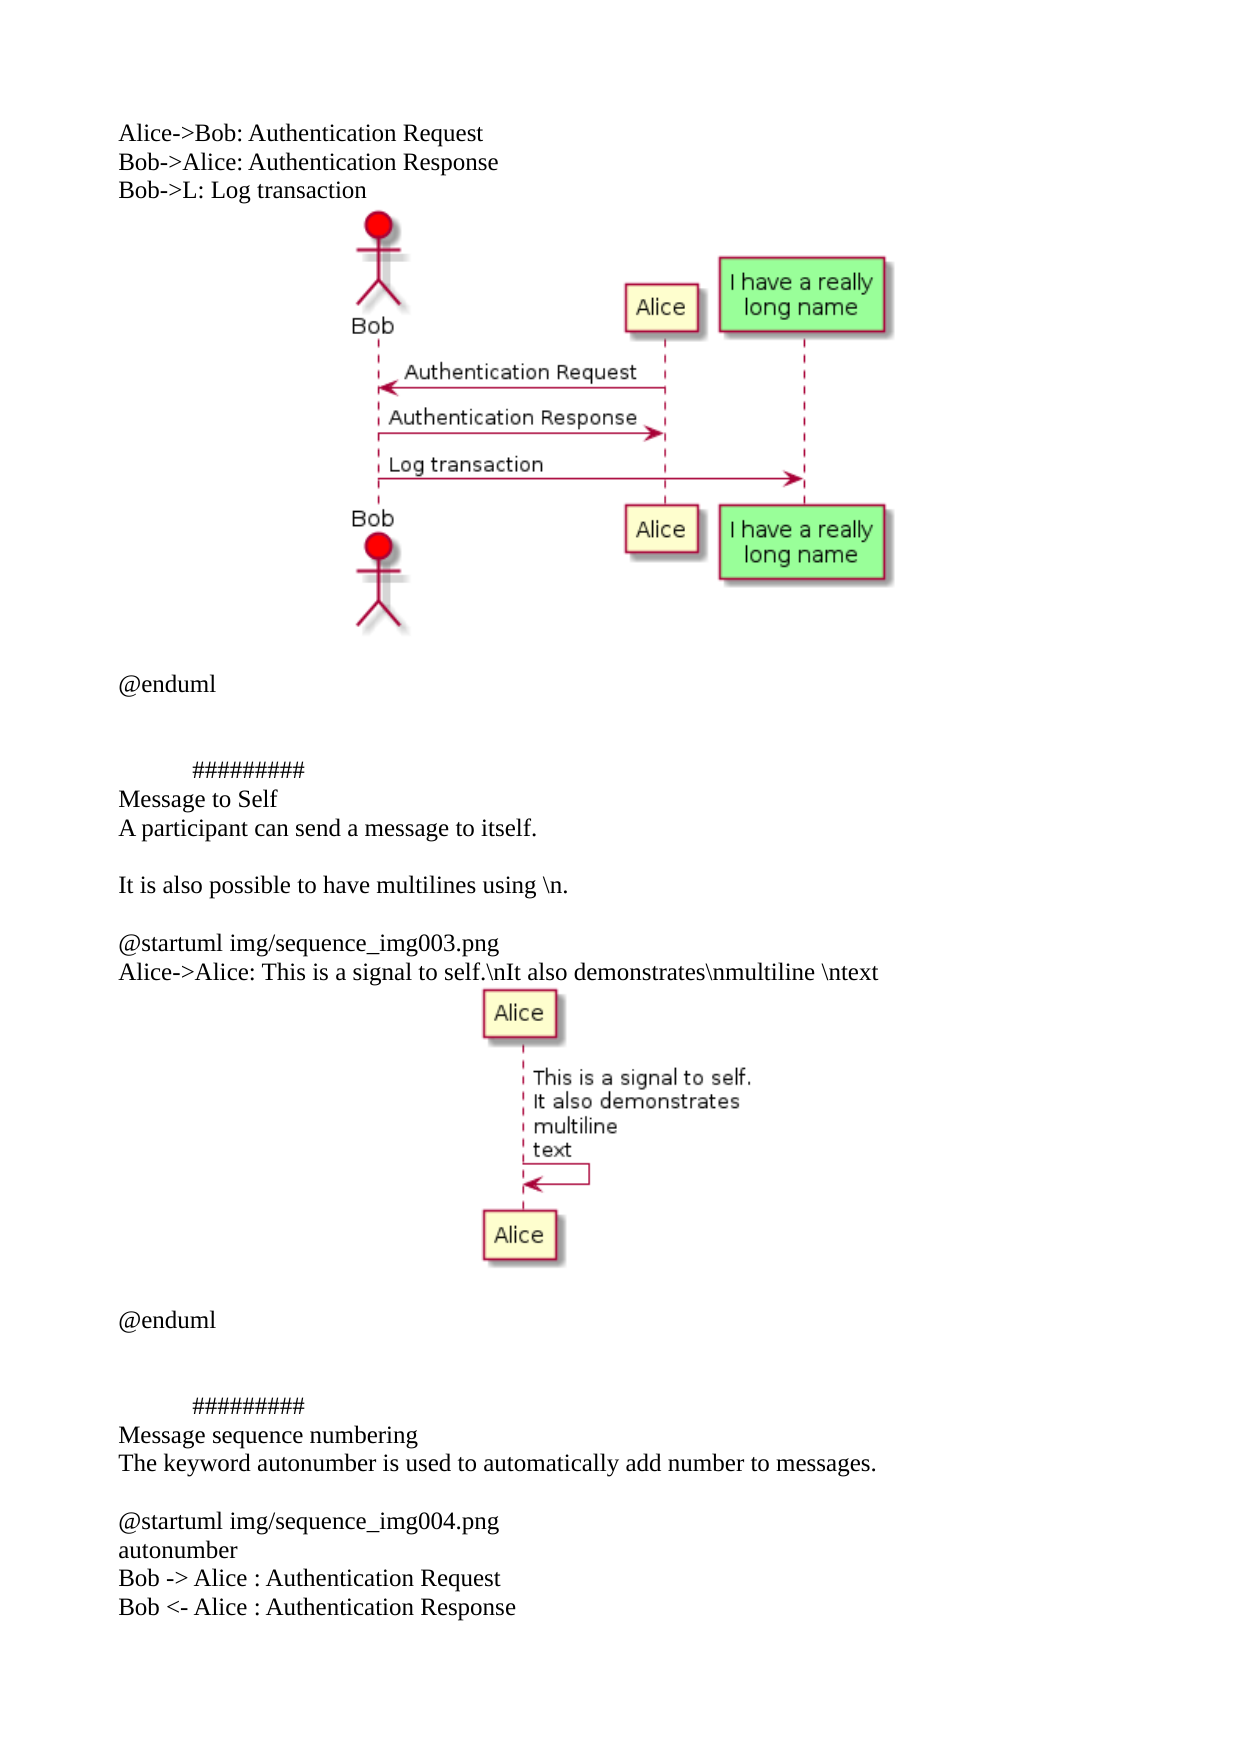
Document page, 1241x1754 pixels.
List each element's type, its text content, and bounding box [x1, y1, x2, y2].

text ######### [118, 755, 1122, 784]
text Alice->Alice: This is a signal to self.\nIt also demonstrates\nmultiline \ntext [118, 957, 1122, 985]
text @enduml [118, 1305, 1122, 1333]
text Bob -> Alice : Authentication Request [118, 1563, 1122, 1592]
text ######### [118, 1391, 1122, 1420]
text Message to Self [118, 784, 1122, 813]
text @enduml [118, 669, 1122, 698]
text It is also possible to have multilines using \n. [118, 870, 1122, 899]
text Bob <- Alice : Authentication Response [118, 1592, 1122, 1621]
text Alice->Bob: Authentication Request [118, 118, 1122, 147]
text Message sequence numbering [118, 1420, 1122, 1448]
text @startuml img/sequence_img003.png [118, 928, 1122, 957]
text @startuml img/sequence_img004.png [118, 1506, 1122, 1535]
text Bob->L: Log transaction [118, 176, 1122, 204]
text A participant can send a message to itself. [118, 813, 1122, 842]
picture [471, 985, 769, 1276]
picture [339, 204, 901, 641]
text autonumber [118, 1535, 1122, 1563]
text The keyword autonumber is used to automatically add number to messages. [118, 1448, 1122, 1477]
text Bob->Alice: Authentication Response [118, 147, 1122, 176]
